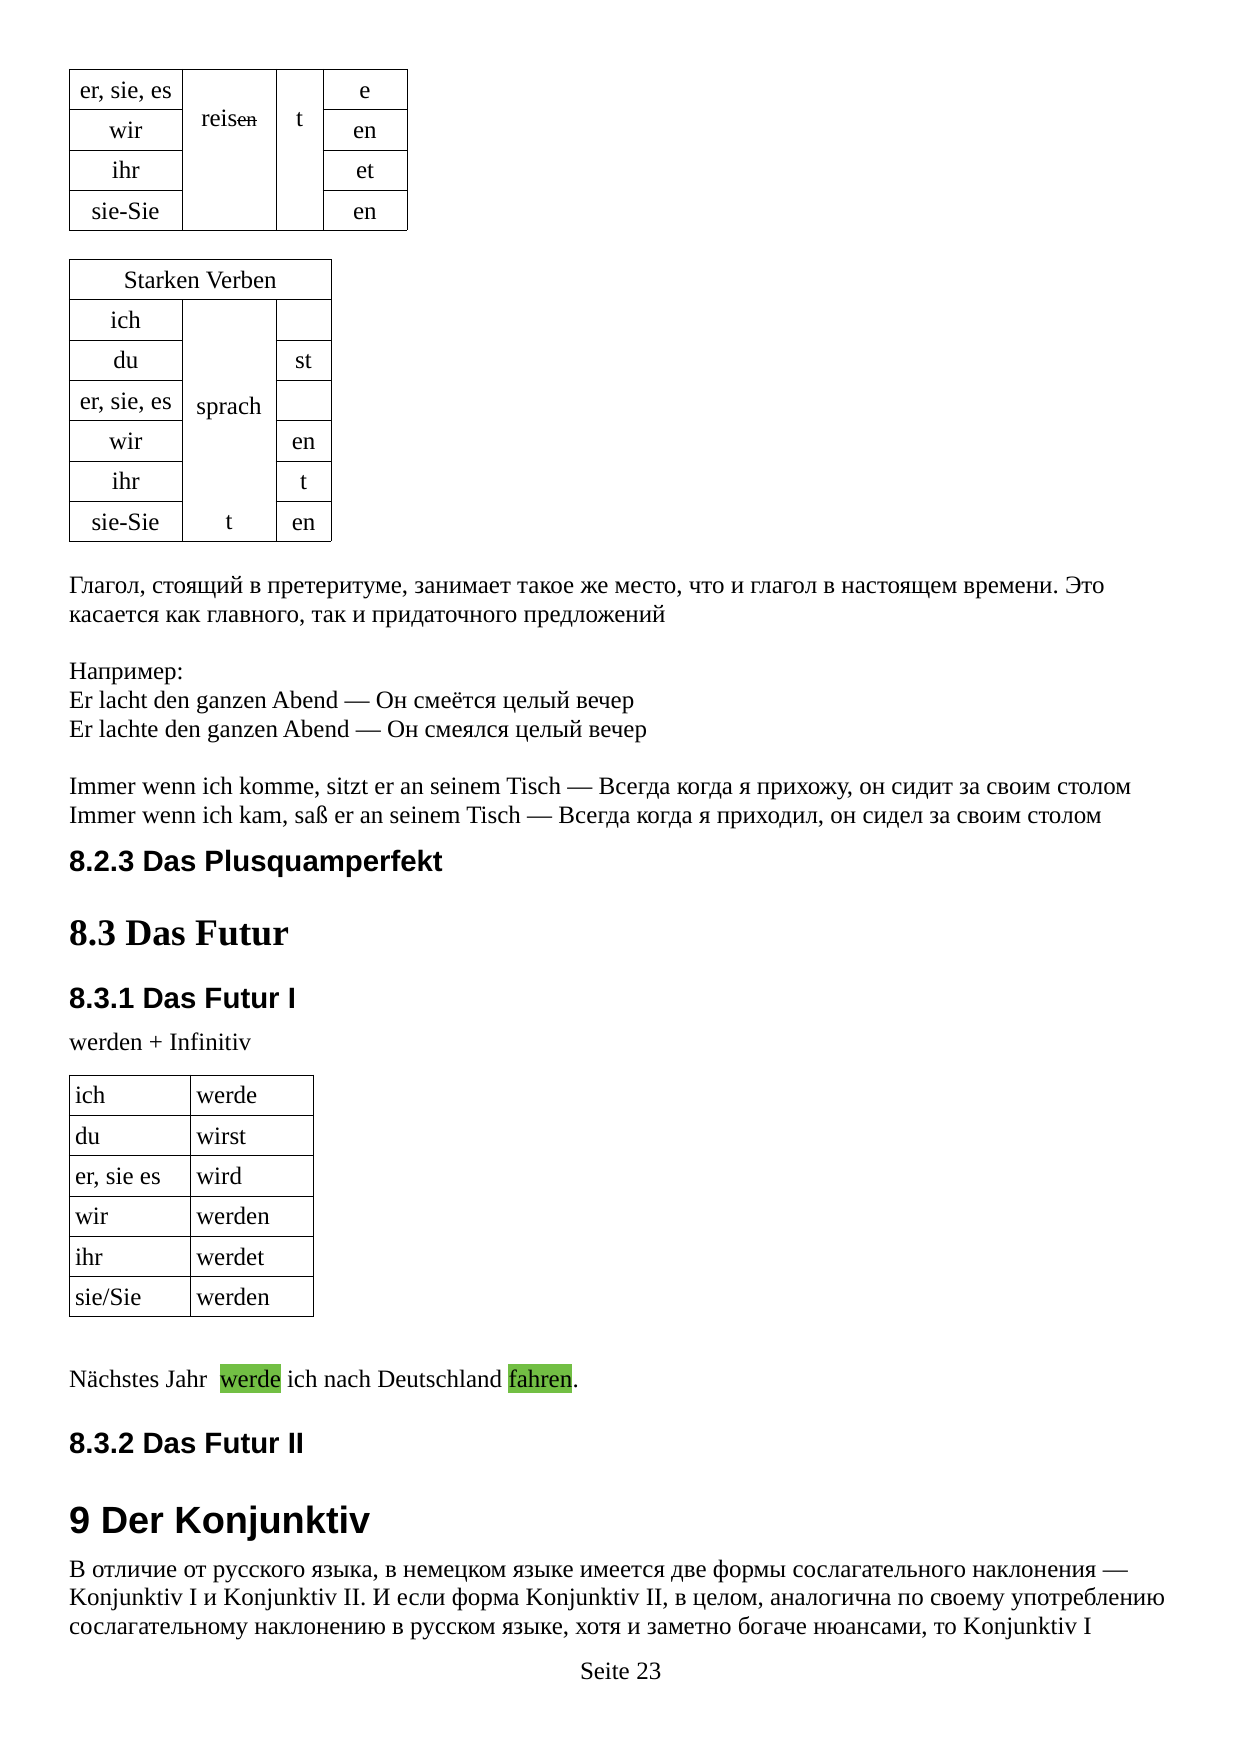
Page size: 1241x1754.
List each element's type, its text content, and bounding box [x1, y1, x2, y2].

table_cell sie-Sie [70, 502, 182, 541]
table_cell wirst [191, 1116, 313, 1155]
table_cell en [277, 502, 331, 541]
table_cell ihr [70, 462, 182, 501]
table_cell werdet [191, 1237, 313, 1276]
table_cell du [70, 341, 182, 380]
table_cell e [324, 70, 407, 109]
table_cell ich [70, 300, 182, 340]
subtitle 8.3 Das Futur [69, 911, 1172, 954]
table_cell st [277, 341, 331, 380]
subtitle 9 Der Konjunktiv [69, 1498, 1172, 1541]
table_cell werden [191, 1197, 313, 1236]
text Er lachte den ganzen Abend — Он смеялся целый вечер [69, 714, 1172, 743]
table_header ich [70, 1076, 190, 1115]
table_cell reisen [183, 70, 276, 230]
table_cell wir [70, 110, 182, 149]
table_cell er, sie, es [70, 70, 182, 109]
table_cell [277, 381, 331, 420]
table_cell werden [191, 1277, 313, 1316]
table_cell en [324, 110, 407, 149]
table_cell sie-Sie [70, 191, 182, 230]
table_cell er, sie es [70, 1156, 190, 1196]
table_cell t [277, 70, 323, 230]
text Immer wenn ich kam, saß er an seinem Tisch — Всегда когда я приходил, он сидел за своим столом [69, 800, 1172, 829]
table_cell ihr [70, 151, 182, 190]
table_cell en [277, 421, 331, 461]
text Immer wenn ich komme, sitzt er an seinem Tisch — Всегда когда я прихожу, он сидит за своим столом [69, 771, 1172, 800]
table_cell sie/Sie [70, 1277, 190, 1316]
table_cell wir [70, 421, 182, 461]
table_cell ihr [70, 1237, 190, 1276]
subtitle 8.2.3 Das Plusquamperfekt [69, 843, 1172, 877]
table_cell en [324, 191, 407, 230]
table_cell wir [70, 1197, 190, 1236]
text В отличие от русского языка, в немецком языке имеется две формы сослагательного наклонения — Konjunktiv I и Konjunktiv II. И если форма Konjunktiv II, в целом, аналогична по своему употреблению сослагательному наклонению в русском языке, хотя и заметно богаче нюансами, то Konjunktiv I [69, 1554, 1172, 1640]
table_cell t [277, 462, 331, 501]
table_header Starken Verben [70, 260, 331, 299]
table_cell wird [191, 1156, 313, 1196]
table_cell du [70, 1116, 190, 1155]
table_header werde [191, 1076, 313, 1115]
table_cell er, sie, es [70, 381, 182, 420]
text werden + Infinitiv [69, 1027, 1172, 1056]
text Например: [69, 656, 1172, 685]
subtitle 8.3.1 Das Futur I [69, 981, 1172, 1014]
text Er lacht den ganzen Abend — Он смеётся целый вечер [69, 685, 1172, 714]
text Nächstes Jahr werde ich nach Deutschland fahren. [69, 1364, 1172, 1393]
table_cell [277, 300, 331, 340]
table_cell et [324, 151, 407, 190]
text Глагол, стоящий в претеритуме, занимает такое же место, что и глагол в настоящем времени. Это касается как главного, так и придаточного предложений [69, 570, 1172, 628]
table_cell sprach t [183, 300, 276, 541]
subtitle 8.3.2 Das Futur II [69, 1426, 1172, 1460]
